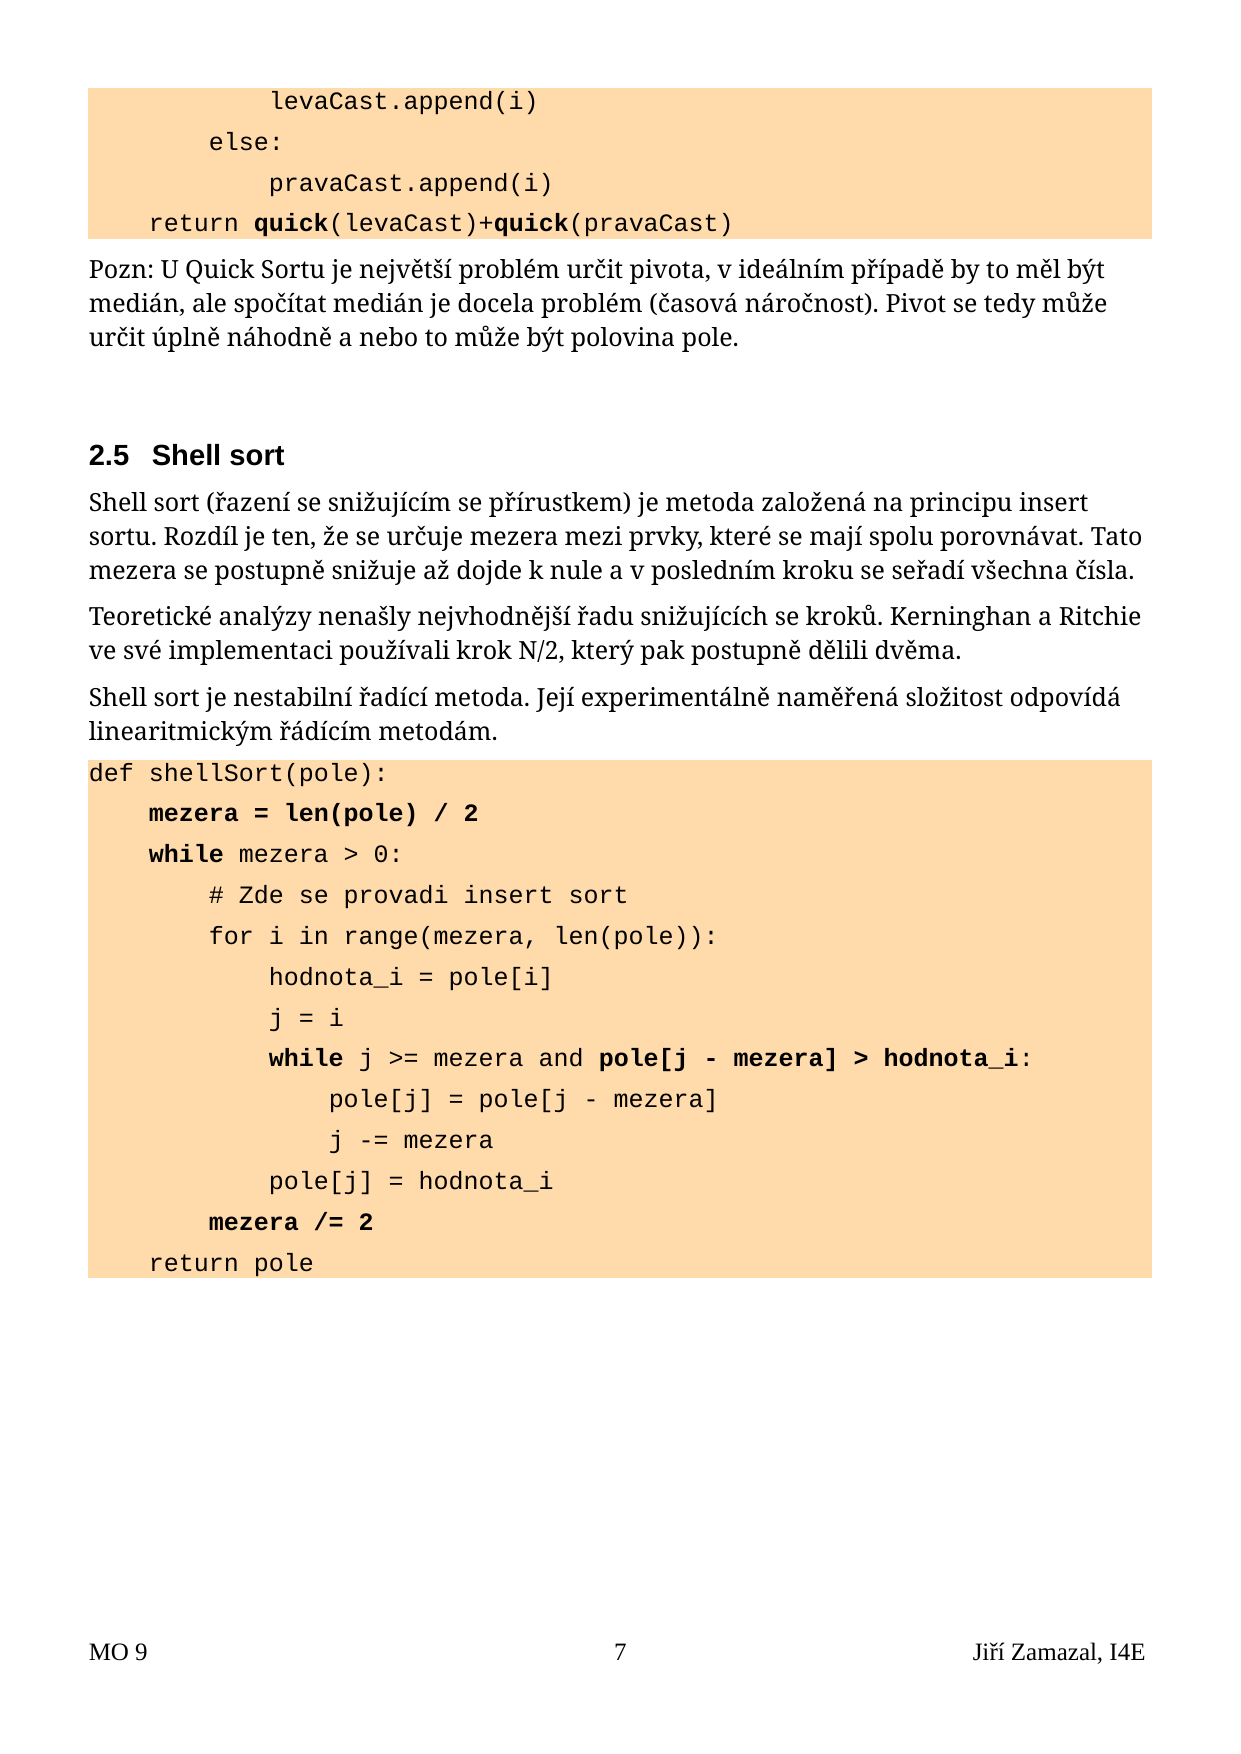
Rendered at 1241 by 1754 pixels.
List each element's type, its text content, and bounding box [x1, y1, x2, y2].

text else: [88, 129, 1152, 158]
text hodnota_i = pole[i] [88, 964, 1152, 993]
text return pole [88, 1250, 1152, 1278]
text levaCast.append(i) [88, 88, 1152, 117]
text while j >= mezera and pole[j - mezera] > hodnota_i: [88, 1046, 1152, 1074]
text # Zde se provadi insert sort [88, 883, 1152, 911]
text j = i [88, 1005, 1152, 1033]
text Shell sort je nestabilní řadící metoda. Její experimentálně naměřená složitost odpovídá linearitmickým řádícím metodám. [88, 679, 1152, 748]
text pravaCast.append(i) [88, 170, 1152, 198]
text pole[j] = pole[j - mezera] [88, 1087, 1152, 1115]
text j -= mezera [88, 1128, 1152, 1156]
text mezera /= 2 [88, 1209, 1152, 1238]
text for i in range(mezera, len(pole)): [88, 923, 1152, 952]
text pole[j] = hodnota_i [88, 1168, 1152, 1197]
text def shellSort(pole): [88, 760, 1152, 788]
text return quick(levaCast)+quick(pravaCast) [88, 211, 1152, 239]
text Teoretické analýzy nenašly nejvhodnější řadu snižujících se kroků. Kerninghan a Ritchie ve své implementaci používali krok N/2, který pak postupně dělili dvěma. [88, 599, 1152, 667]
text while mezera > 0: [88, 842, 1152, 870]
text mezera = len(pole) / 2 [88, 801, 1152, 829]
text Pozn: U Quick Sortu je největší problém určit pivota, v ideálním případě by to měl být medián, ale spočítat medián je docela problém (časová náročnost). Pivot se tedy může určit úplně náhodně a nebo to může být polovina pole. [88, 252, 1152, 354]
text Shell sort (řazení se snižujícím se přírustkem) je metoda založená na principu insert sortu. Rozdíl je ten, že se určuje mezera mezi prvky, které se mají spolu porovnávat. Tato mezera se postupně snižuje až dojde k nule a v posledním kroku se seřadí všechna čísla. [88, 484, 1152, 586]
subtitle Shell sort [88, 438, 1152, 472]
